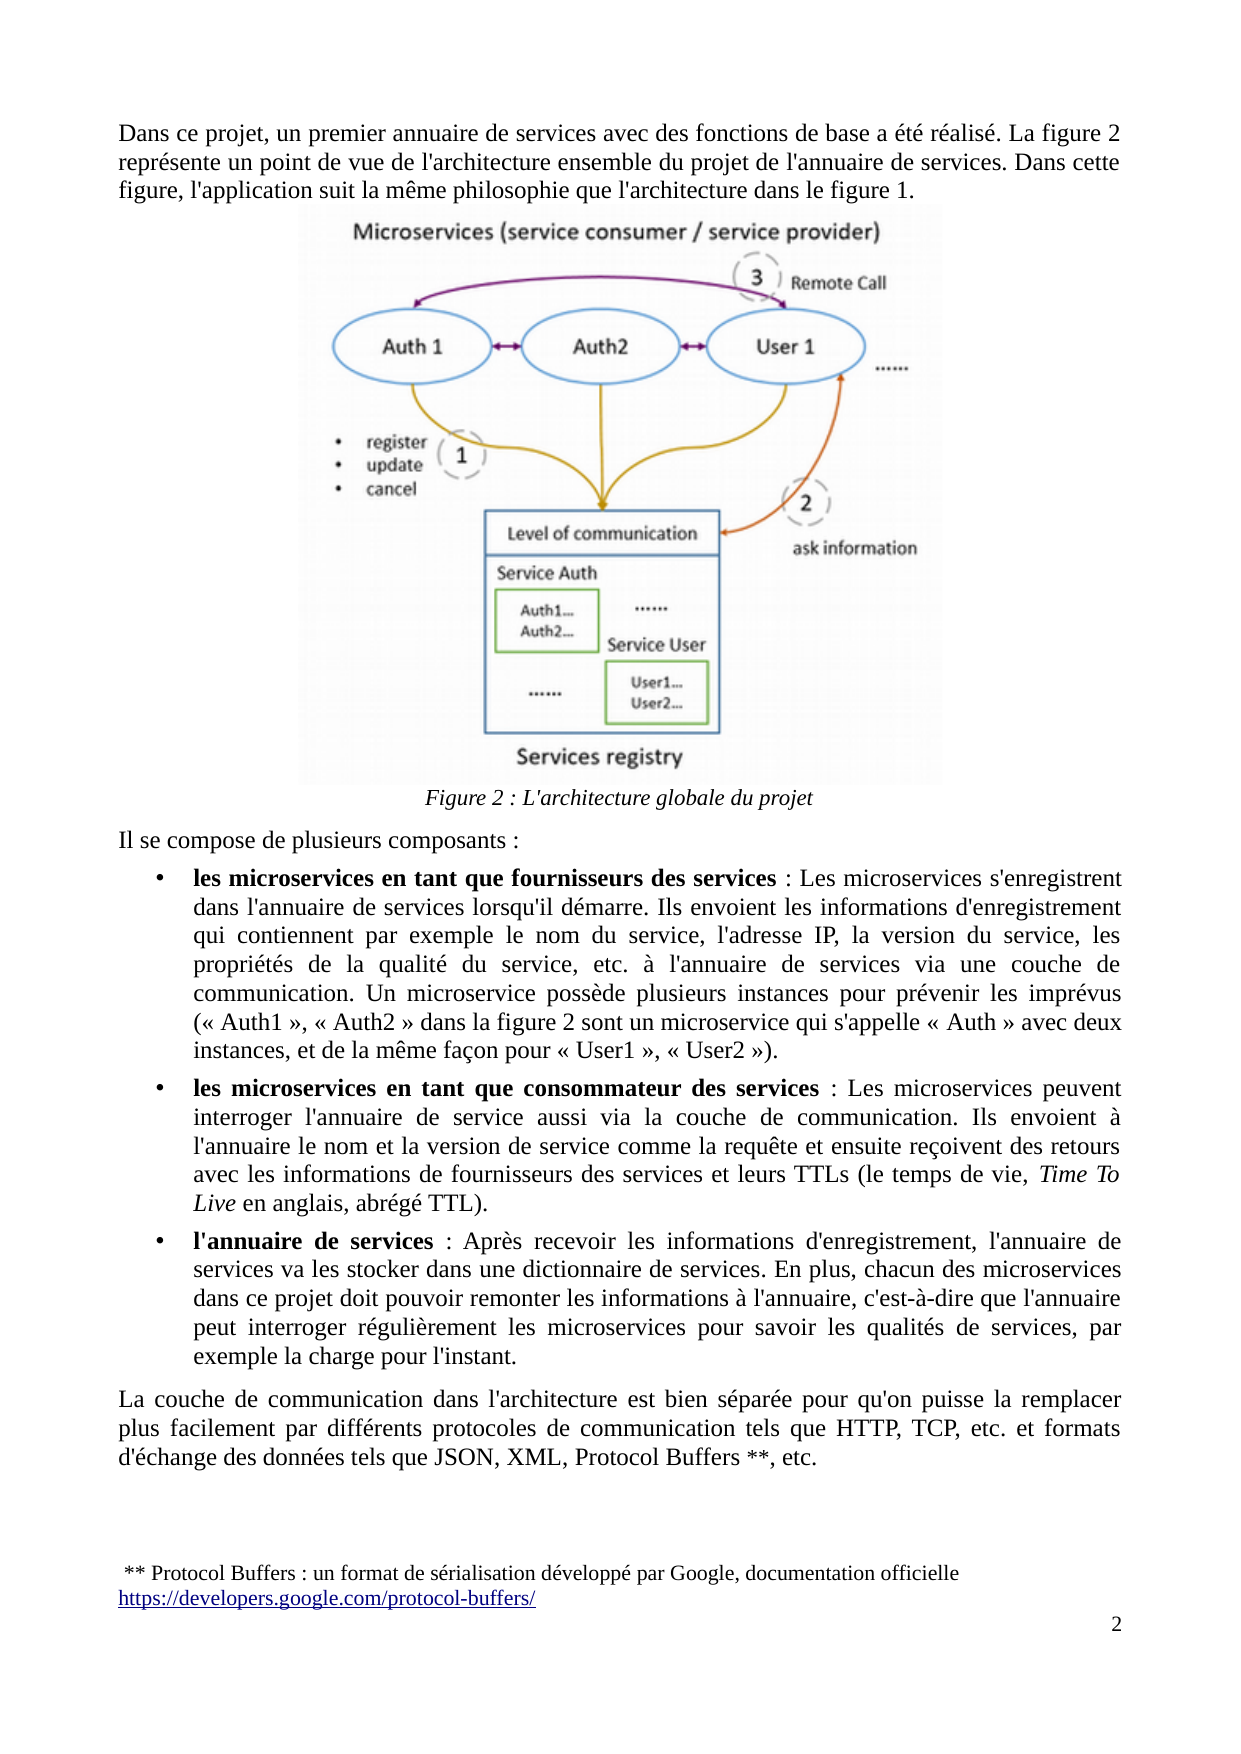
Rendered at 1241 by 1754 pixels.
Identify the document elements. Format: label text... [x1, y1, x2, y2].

text Figure 2 : L'architecture globale du projet [118, 219, 1122, 811]
list les microservices en tant que fournisseurs des services : Les microservices s'enregistrent dans l'annuaire de services lorsqu'il démarre. Ils envoient les informations d'enregistrement qui contiennent par exemple le nom du service, l'adresse IP, la version du service, les propriétés de la qualité du service, etc. à l'annuaire de services via une couche de communication. Un microservice possède plusieurs instances pour prévenir les imprévus (« Auth1 », « Auth2 » dans la figure 2 sont un microservice qui s'appelle « Auth » avec deux instances, et de la même façon pour « User1 », « User2 »). [156, 863, 1122, 1064]
picture [297, 204, 943, 785]
list l'annuaire de services : Après recevoir les informations d'enregistrement, l'annuaire de services va les stocker dans une dictionnaire de services. En plus, chacun des microservices dans ce projet doit pouvoir remonter les informations à l'annuaire, c'est-à-dire que l'annuaire peut interroger régulièrement les microservices pour savoir les qualités de services, par exemple la charge pour l'instant. [156, 1226, 1122, 1369]
text Dans ce projet, un premier annuaire de services avec des fonctions de base a été réalisé. La figure 2 représente un point de vue de l'architecture ensemble du projet de l'annuaire de services. Dans cette figure, l'application suit la même philosophie que l'architecture dans le figure 1. [118, 118, 1122, 204]
list les microservices en tant que consommateur des services : Les microservices peuvent interroger l'annuaire de service aussi via la couche de communication. Ils envoient à l'annuaire le nom et la version de service comme la requête et ensuite reçoivent des retours avec les informations de fournisseurs des services et leurs TTLs (le temps de vie, Time To Live en anglais, abrégé TTL). [156, 1073, 1122, 1217]
text La couche de communication dans l'architecture est bien séparée pour qu'on puisse la remplacer plus facilement par différents protocoles de communication tels que HTTP, TCP, etc. et formats d'échange des données tels que JSON, XML, Protocol Buffers **, etc. [118, 1384, 1122, 1471]
text Il se compose de plusieurs composants : [118, 826, 1122, 854]
